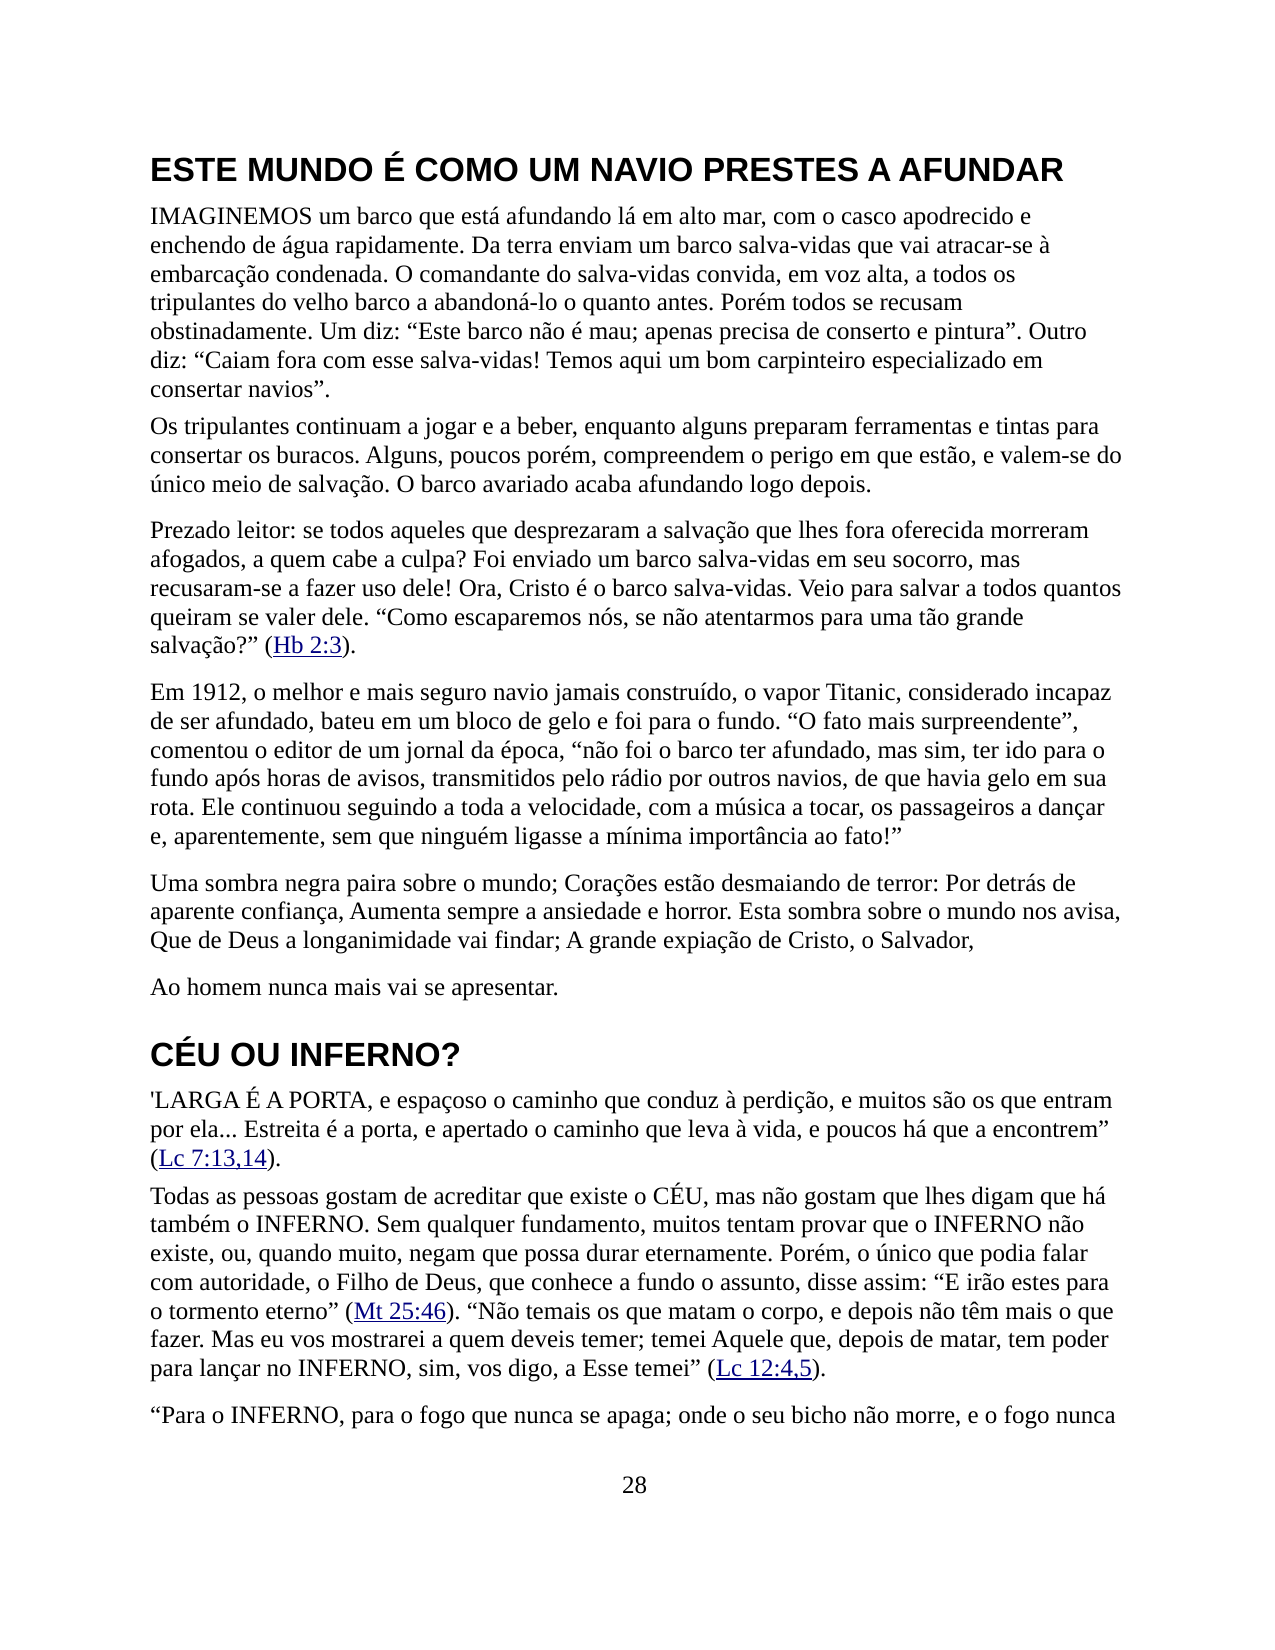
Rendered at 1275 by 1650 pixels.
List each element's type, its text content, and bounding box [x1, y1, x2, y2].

subtitle CÉU OU INFERNO? [150, 1034, 1125, 1073]
text 'LARGA É A PORTA, e espaçoso o caminho que conduz à perdição, e muitos são os que entram por ela... Estreita é a porta, e apertado o caminho que leva à vida, e poucos há que a encontrem” (Lc 7:13,14). [150, 1086, 1125, 1172]
text “Para o INFERNO, para o fogo que nunca se apaga; onde o seu bicho não morre, e o fogo nunca [150, 1400, 1125, 1429]
text IMAGINEMOS um barco que está afundando lá em alto mar, com o casco apodrecido e enchendo de água rapidamente. Da terra enviam um barco salva-vidas que vai atracar-se à embarcação condenada. O comandante do salva-vidas convida, em voz alta, a todos os tripulantes do velho barco a abandoná-lo o quanto antes. Porém todos se recusam obstinadamente. Um diz: “Este barco não é mau; apenas precisa de conserto e pintura”. Outro diz: “Caiam fora com esse salva-vidas! Temos aqui um bom carpinteiro especializado em consertar navios”. [150, 201, 1125, 402]
text Em 1912, o melhor e mais seguro navio jamais construído, o vapor Titanic, considerado incapaz de ser afundado, bateu em um bloco de gelo e foi para o fundo. “O fato mais surpreendente”, comentou o editor de um jornal da época, “não foi o barco ter afundado, mas sim, ter ido para o fundo após horas de avisos, transmitidos pelo rádio por outros navios, de que havia gelo em sua rota. Ele continuou seguindo a toda a velocidade, com a música a tocar, os passageiros a dançar e, aparentemente, sem que ninguém ligasse a mínima importância ao fato!” [150, 677, 1125, 850]
text Uma sombra negra paira sobre o mundo; Corações estão desmaiando de terror: Por detrás de aparente confiança, Aumenta sempre a ansiedade e horror. Esta sombra sobre o mundo nos avisa, Que de Deus a longanimidade vai findar; A grande expiação de Cristo, o Salvador, [150, 868, 1125, 954]
text Prezado leitor: se todos aqueles que desprezaram a salvação que lhes fora oferecida morreram afogados, a quem cabe a culpa? Foi enviado um barco salva-vidas em seu socorro, mas recusaram-se a fazer uso dele! Ora, Cristo é o barco salva-vidas. Veio para salvar a todos quantos queiram se valer dele. “Como escaparemos nós, se não atentarmos para uma tão grande salvação?” (Hb 2:3). [150, 516, 1125, 659]
text Todas as pessoas gostam de acreditar que existe o CÉU, mas não gostam que lhes digam que há também o INFERNO. Sem qualquer fundamento, muitos tentam provar que o INFERNO não existe, ou, quando muito, negam que possa durar eternamente. Porém, o único que podia falar com autoridade, o Filho de Deus, que conhece a fundo o assunto, disse assim: “E irão estes para o tormento eterno” (Mt 25:46). “Não temais os que matam o corpo, e depois não têm mais o que fazer. Mas eu vos mostrarei a quem deveis temer; temei Aquele que, depois de matar, tem poder para lançar no INFERNO, sim, vos digo, a Esse temei” (Lc 12:4,5). [150, 1181, 1125, 1382]
text Os tripulantes continuam a jogar e a beber, enquanto alguns preparam ferramentas e tintas para consertar os buracos. Alguns, poucos porém, compreendem o perigo em que estão, e valem-se do único meio de salvação. O barco avariado acaba afundando logo depois. [150, 411, 1125, 498]
text Ao homem nunca mais vai se apresentar. [150, 972, 1125, 1001]
subtitle ESTE MUNDO É COMO UM NAVIO PRESTES A AFUNDAR [150, 150, 1125, 189]
